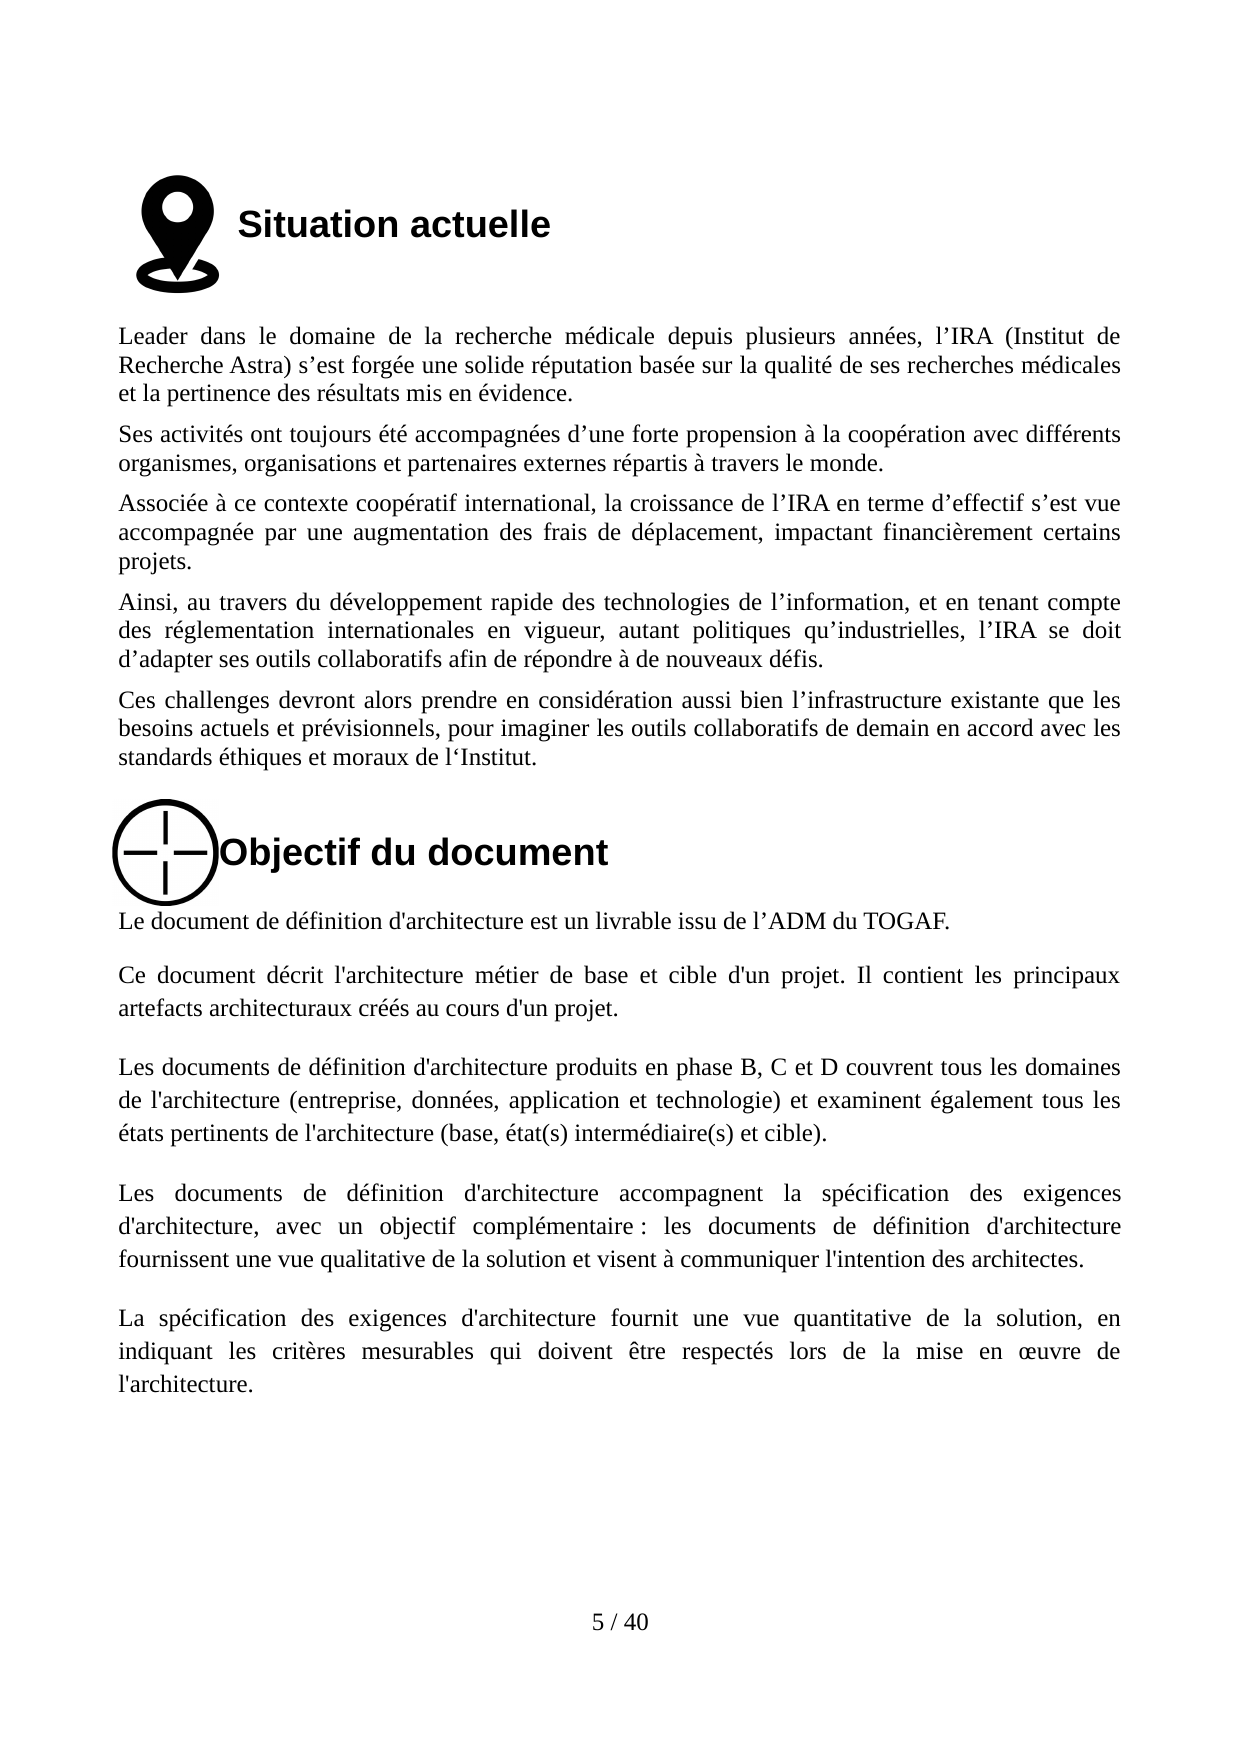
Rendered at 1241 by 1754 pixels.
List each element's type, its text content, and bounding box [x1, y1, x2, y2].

text Ses activités ont toujours été accompagnées d’une forte propension à la coopération avec différents organismes, organisations et partenaires externes répartis à travers le monde. [118, 419, 1122, 477]
subtitle Situation actuelle [238, 201, 1122, 245]
text Les documents de définition d'architecture accompagnent la spécification des exigences d'architecture, avec un objectif complémentaire : les documents de définition d'architecture fournissent une vue qualitative de la solution et visent à communiquer l'intention des architectes. [118, 1178, 1122, 1273]
picture [117, 174, 238, 294]
subtitle Objectif du document [219, 830, 1122, 873]
text Leader dans le domaine de la recherche médicale depuis plusieurs années, l’IRA (Institut de Recherche Astra) s’est forgée une solide réputation basée sur la qualité de ses recherches médicales et la pertinence des résultats mis en évidence. [118, 321, 1122, 407]
text Ce document décrit l'architecture métier de base et cible d'un projet. Il contient les principaux artefacts architecturaux créés au cours d'un projet. [118, 960, 1122, 1022]
text Le document de définition d'architecture est un livrable issu de l’ADM du TOGAF. [118, 906, 1122, 935]
text La spécification des exigences d'architecture fournit une vue quantitative de la solution, en indiquant les critères mesurables qui doivent être respectés lors de la mise en œuvre de l'architecture. [118, 1303, 1122, 1398]
text Associée à ce contexte coopératif international, la croissance de l’IRA en terme d’effectif s’est vue accompagnée par une augmentation des frais de déplacement, impactant financièrement certains projets. [118, 488, 1122, 575]
text Les documents de définition d'architecture produits en phase B, C et D couvrent tous les domaines de l'architecture (entreprise, données, application et technologie) et examinent également tous les états pertinents de l'architecture (base, état(s) intermédiaire(s) et cible). [118, 1052, 1122, 1147]
text Ces challenges devront alors prendre en considération aussi bien l’infrastructure existante que les besoins actuels et prévisionnels, pour imaginer les outils collaboratifs de demain en accord avec les standards éthiques et moraux de l‘Institut. [118, 685, 1122, 771]
picture [112, 799, 219, 906]
text Ainsi, au travers du développement rapide des technologies de l’information, et en tenant compte des réglementation internationales en vigueur, autant politiques qu’industrielles, l’IRA se doit d’adapter ses outils collaboratifs afin de répondre à de nouveaux défis. [118, 587, 1122, 673]
